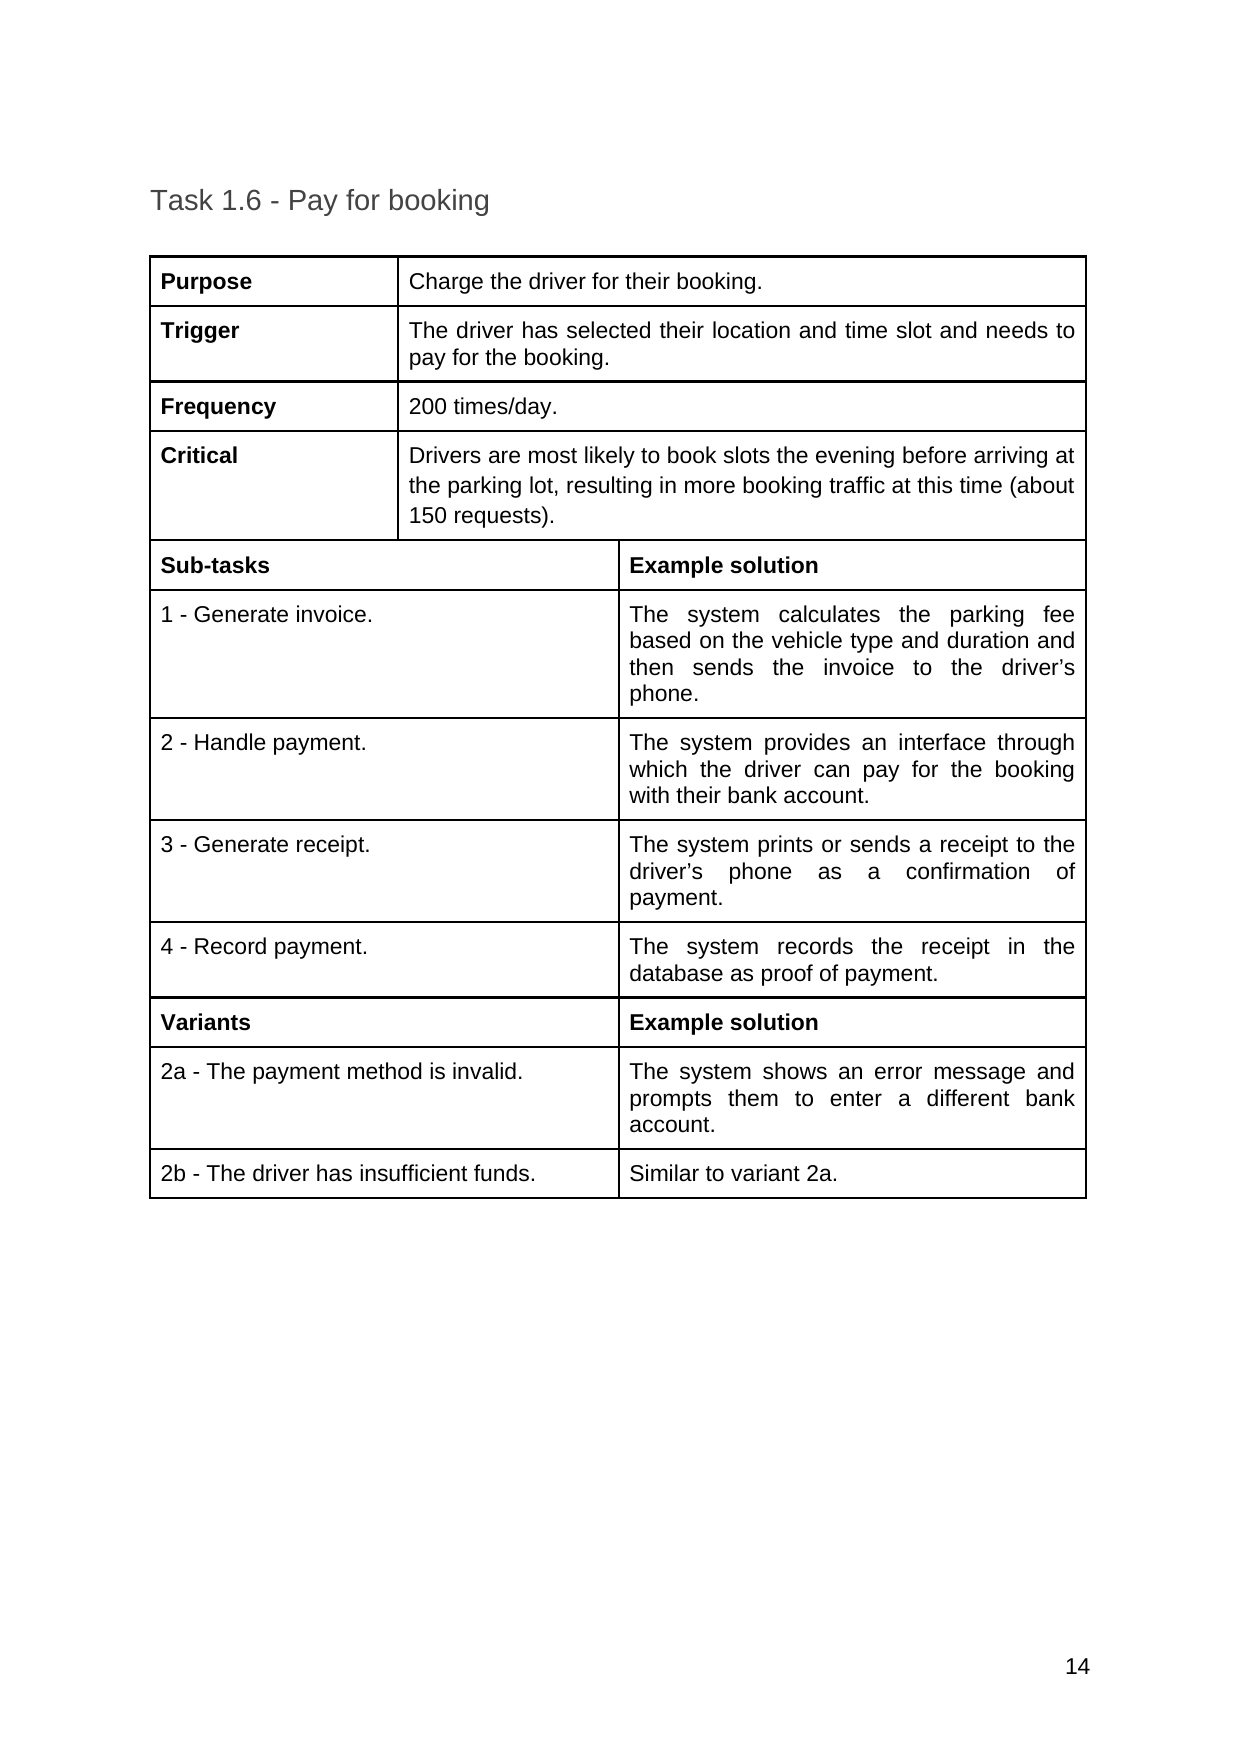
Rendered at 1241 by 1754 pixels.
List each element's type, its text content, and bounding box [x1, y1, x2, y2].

table_cell Drivers are most likely to book slots the evening before arriving at the parking lot, resulting in more booking traffic at this time (about 150 requests). [399, 432, 1085, 539]
subtitle Task 1.6 - Pay for booking [150, 183, 1090, 217]
table_cell The driver has selected their location and time slot and needs to pay for the booking. [399, 307, 1085, 380]
table_cell The system shows an error message and prompts them to enter a different bank account. [620, 1048, 1085, 1148]
table_cell The system records the receipt in the database as proof of payment. [620, 923, 1085, 996]
table_cell The system provides an interface through which the driver can pay for the booking with their bank account. [620, 719, 1085, 819]
table_cell 200 times/day. [399, 383, 1085, 429]
table_cell The system calculates the parking fee based on the vehicle type and duration and then sends the invoice to the driver’s phone. [620, 591, 1085, 717]
table_header Charge the driver for their booking. [399, 258, 1085, 305]
table_cell Trigger [151, 307, 397, 380]
table_cell 2b - The driver has insufficient funds. [151, 1150, 618, 1197]
table_cell 3 - Generate receipt. [151, 821, 618, 921]
table_cell 1 - Generate invoice. [151, 591, 618, 717]
table_cell The system prints or sends a receipt to the driver’s phone as a confirmation of payment. [620, 821, 1085, 921]
table_cell Sub-tasks [151, 541, 618, 588]
table_cell Similar to variant 2a. [620, 1150, 1085, 1197]
table_cell Frequency [151, 383, 397, 429]
table_header Purpose [151, 258, 397, 305]
table_cell Example solution [620, 999, 1085, 1046]
table_cell Critical [151, 432, 397, 539]
table_cell Example solution [620, 541, 1085, 588]
table_cell 2 - Handle payment. [151, 719, 618, 819]
table_cell Variants [151, 999, 618, 1046]
table_cell 2a - The payment method is invalid. [151, 1048, 618, 1148]
table_cell 4 - Record payment. [151, 923, 618, 996]
